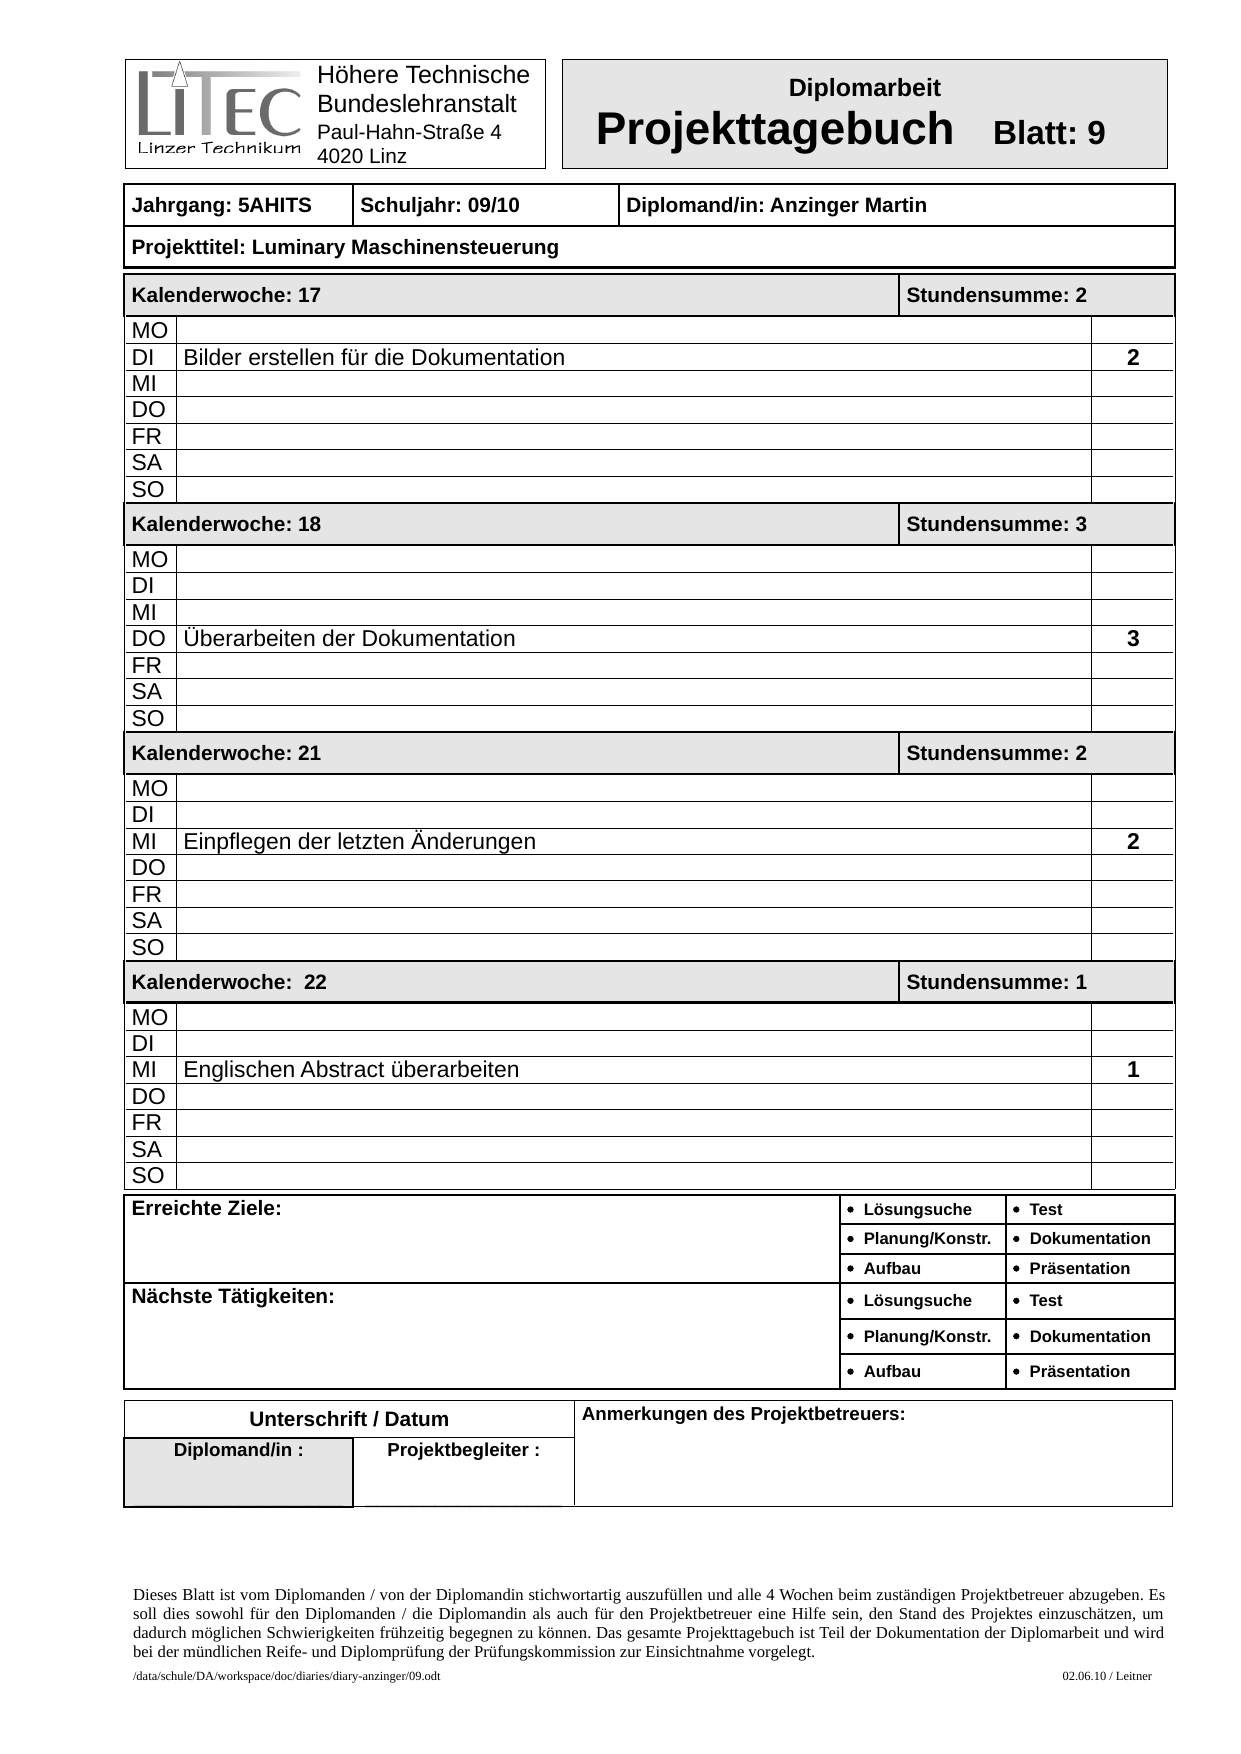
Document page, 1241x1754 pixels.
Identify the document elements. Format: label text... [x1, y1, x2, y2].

table_header Stundensumme: 2 [900, 275, 1174, 315]
table_cell [1092, 933, 1175, 960]
table_cell [1092, 854, 1175, 880]
table_cell DI [125, 343, 176, 370]
table_cell DI [125, 1030, 176, 1056]
table_header  Lösungsuche [841, 1196, 1005, 1223]
table_header Unterschrift / Datum [125, 1401, 574, 1437]
table_cell MO [125, 315, 176, 343]
table_cell [1092, 678, 1175, 704]
table_cell MO [125, 544, 176, 572]
table_cell [1092, 1030, 1175, 1056]
table_cell  Planung/Konstr. [841, 1225, 1005, 1252]
table_cell [1092, 773, 1175, 801]
table_cell [177, 706, 1091, 731]
table_header Jahrgang: 5AHITS [125, 185, 352, 225]
table_cell  Dokumentation [1007, 1225, 1174, 1252]
table_cell Stundensumme: 2 [900, 731, 1174, 773]
table_header Anmerkungen des Projektbetreuers: [574, 1401, 1172, 1506]
table_cell [1092, 907, 1175, 933]
table_cell [177, 775, 1091, 801]
table_cell SA [125, 907, 176, 933]
table_cell [177, 600, 1091, 625]
table_cell 2 [1092, 828, 1175, 854]
table_cell [177, 855, 1091, 880]
table_cell [1092, 423, 1175, 449]
table_cell MI [125, 1056, 176, 1083]
table_cell  Planung/Konstr. [841, 1320, 1005, 1353]
table_cell  Lösungsuche [841, 1284, 1005, 1317]
table_cell FR [125, 1109, 176, 1136]
table_cell [177, 653, 1091, 678]
table_cell DO [125, 1083, 176, 1109]
table_cell DO [125, 396, 176, 423]
table_cell [1092, 544, 1175, 572]
table_cell 2 [1092, 343, 1175, 370]
table_header Diplomand/in: Anzinger Martin [620, 185, 1174, 225]
table_cell [1092, 449, 1175, 476]
table_cell [1092, 1001, 1175, 1030]
table_cell DO [125, 625, 176, 652]
table_cell  Dokumentation [1007, 1320, 1174, 1353]
table_cell DI [125, 572, 176, 599]
table_cell SA [125, 678, 176, 704]
table_cell Kalenderwoche: 21 [125, 731, 898, 773]
table_cell [1092, 1109, 1175, 1136]
table_cell Überarbeiten der Dokumentation [177, 626, 1091, 652]
table_cell FR [125, 652, 176, 678]
table_header Erreichte Ziele: [125, 1196, 839, 1282]
table_cell  Aufbau [841, 1355, 1005, 1388]
table_cell [177, 1163, 1091, 1189]
table_cell MI [125, 370, 176, 396]
table_cell [1092, 370, 1175, 396]
table_cell [1092, 1136, 1175, 1162]
table_cell [1092, 801, 1175, 827]
table_cell [1092, 476, 1175, 502]
table_cell FR [125, 880, 176, 907]
table_cell MO [125, 773, 176, 801]
table_cell [177, 802, 1091, 827]
table_cell  Präsentation [1007, 1355, 1174, 1388]
table_cell [177, 908, 1091, 933]
table_cell [177, 934, 1091, 960]
table_cell [177, 679, 1091, 704]
table_cell Projekttitel: Luminary Maschinensteuerung [125, 227, 1174, 266]
table_cell Bilder erstellen für die Dokumentation [177, 344, 1091, 370]
table_cell MO [125, 1001, 176, 1030]
table_cell [177, 1004, 1091, 1030]
table_cell MI [125, 599, 176, 625]
table_cell Diplomand/in : __________________ [125, 1439, 352, 1506]
table_cell [177, 450, 1091, 476]
table_cell [1092, 705, 1175, 731]
table_cell DI [125, 801, 176, 827]
table_cell [177, 1084, 1091, 1109]
table_cell [177, 371, 1091, 396]
table_cell [1092, 652, 1175, 678]
table_cell [1092, 396, 1175, 423]
table_cell  Aufbau [841, 1255, 1005, 1282]
table_cell [177, 546, 1091, 572]
table_cell [177, 424, 1091, 449]
table_cell [177, 881, 1091, 907]
table_cell [177, 397, 1091, 423]
table_cell Kalenderwoche: 22 [125, 960, 898, 1001]
table_cell Stundensumme: 1 [900, 960, 1174, 1001]
table_header Kalenderwoche: 17 [125, 275, 898, 315]
table_cell DO [125, 854, 176, 880]
table_cell SO [125, 705, 176, 731]
table_cell [1092, 572, 1175, 599]
table_cell [177, 1031, 1091, 1056]
table_cell Nächste Tätigkeiten: [125, 1284, 839, 1388]
table_cell Stundensumme: 3 [900, 502, 1174, 544]
table_cell SA [125, 1136, 176, 1162]
table_cell [1092, 880, 1175, 907]
table_cell [1092, 599, 1175, 625]
table_cell SO [125, 1162, 176, 1189]
table_cell [177, 1110, 1091, 1136]
table_cell  Präsentation [1007, 1255, 1174, 1282]
table_cell MI [125, 828, 176, 854]
table_cell SO [125, 476, 176, 502]
table_cell 3 [1092, 625, 1175, 652]
table_cell 1 [1092, 1056, 1175, 1083]
table_cell Projektbegleiter : _________________ [354, 1438, 574, 1506]
table_cell SO [125, 933, 176, 960]
table_cell FR [125, 423, 176, 449]
table_cell [177, 477, 1091, 502]
table_cell [1092, 1083, 1175, 1109]
table_cell  Test [1007, 1284, 1174, 1317]
table_cell Kalenderwoche: 18 [125, 502, 898, 544]
table_cell SA [125, 449, 176, 476]
table_cell [1092, 1162, 1175, 1189]
table_cell [177, 317, 1091, 343]
table_cell [1092, 315, 1175, 343]
table_header  Test [1007, 1196, 1174, 1223]
table_cell Englischen Abstract überarbeiten [177, 1057, 1091, 1083]
table_cell Einpflegen der letzten Änderungen [177, 829, 1091, 854]
table_header Schuljahr: 09/10 [354, 185, 618, 225]
table_cell [177, 1137, 1091, 1162]
table_cell [177, 573, 1091, 599]
